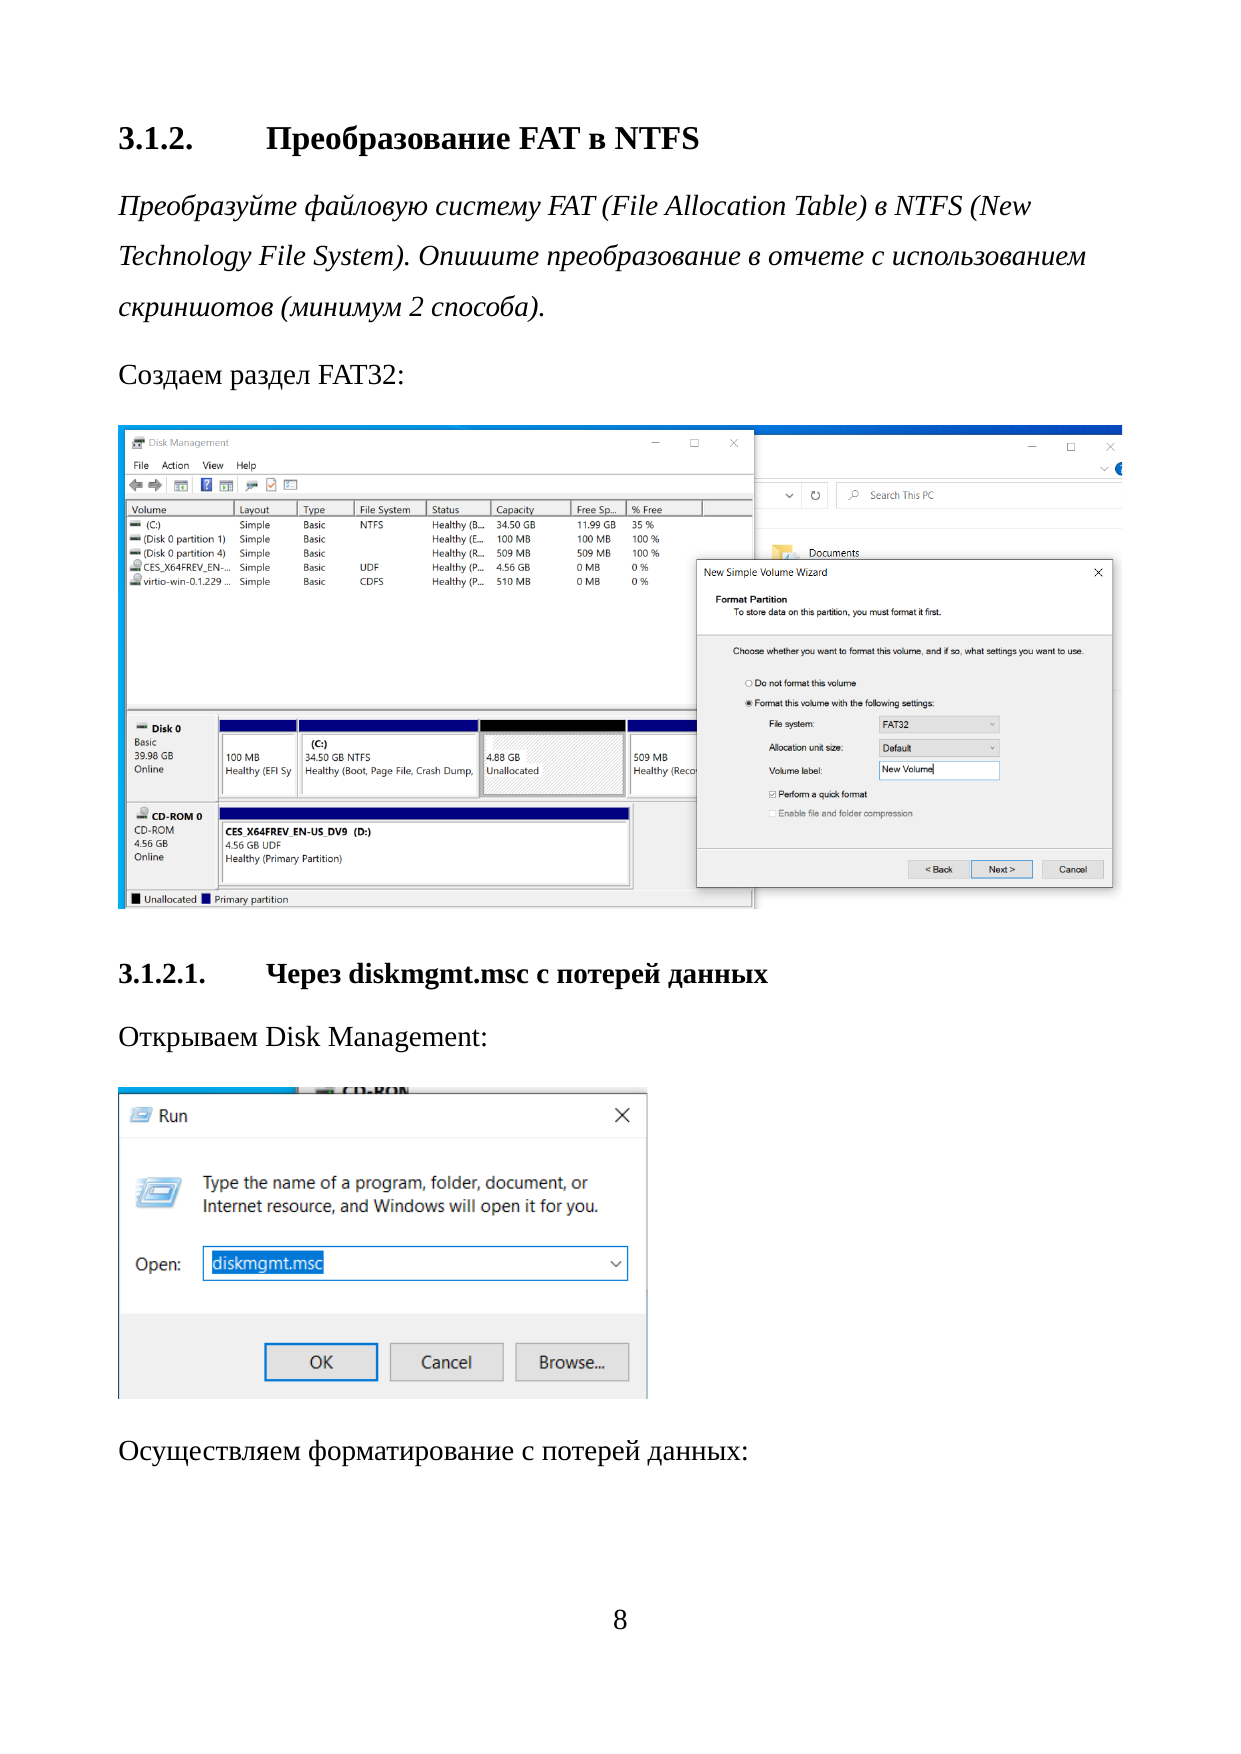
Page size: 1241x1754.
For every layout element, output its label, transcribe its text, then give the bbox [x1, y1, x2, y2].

text Преобразуйте файловую систему FAT (File Allocation Table) в NTFS (New Technology File System). Опишите преобразование в отчете с использованием скриншотов (минимум 2 способа). [118, 188, 1122, 322]
subtitle Преобразование FAT в NTFS [118, 118, 1122, 156]
text Создаем раздел FAT32: [118, 357, 1122, 391]
subtitle Через diskmgmt.msc с потерей данных [118, 956, 1122, 989]
picture [118, 1087, 648, 1399]
text Открываем Disk Management: [118, 1019, 1122, 1052]
picture [125, 425, 1123, 909]
text Осуществляем форматирование с потерей данных: [118, 1433, 1122, 1467]
